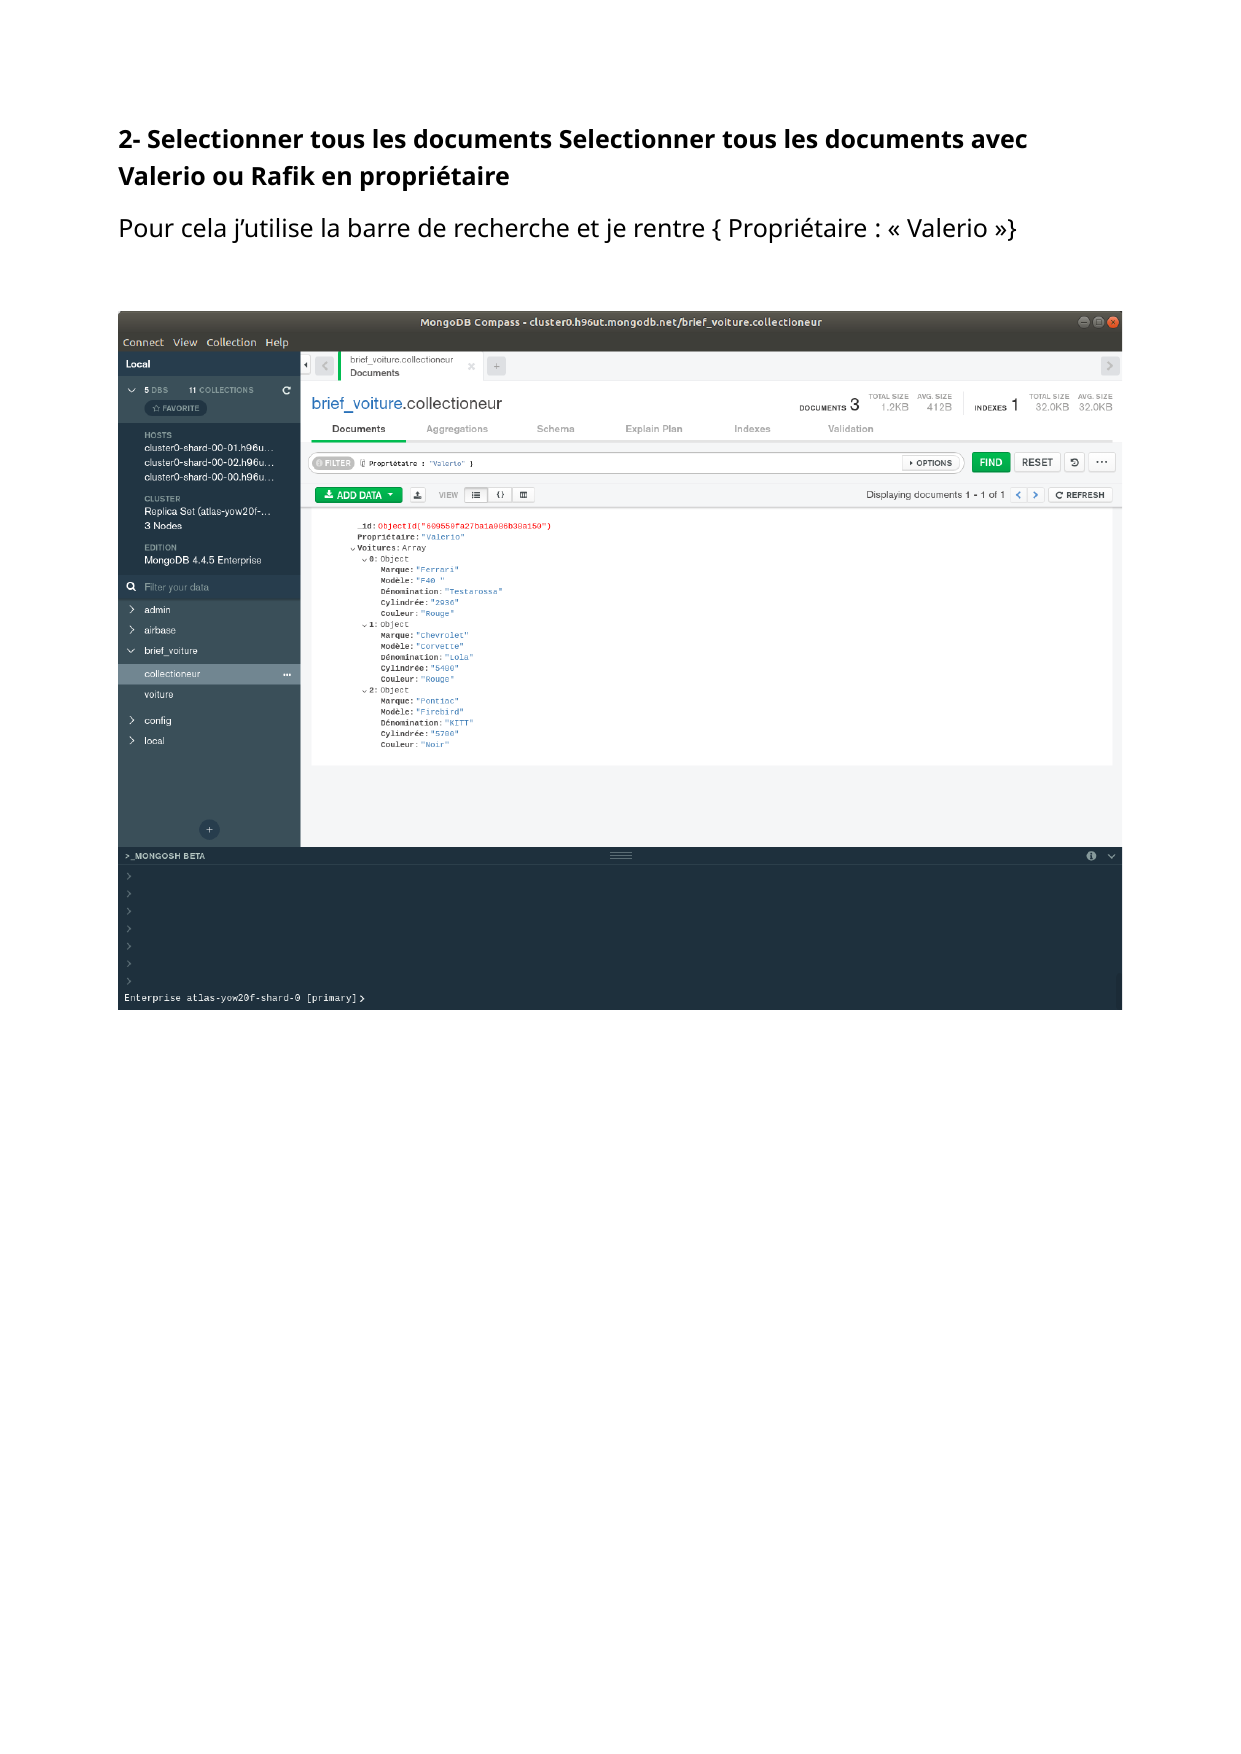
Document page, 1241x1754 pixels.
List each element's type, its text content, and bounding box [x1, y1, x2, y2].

text 2- Selectionner tous les documents Selectionner tous les documents avec Valerio ou Rafik en propriétaire [118, 118, 1122, 193]
text Pour cela j’utilise la barre de recherche et je rentre { Propriétaire : « Valerio »} [118, 208, 1122, 245]
picture [118, 311, 1123, 1010]
